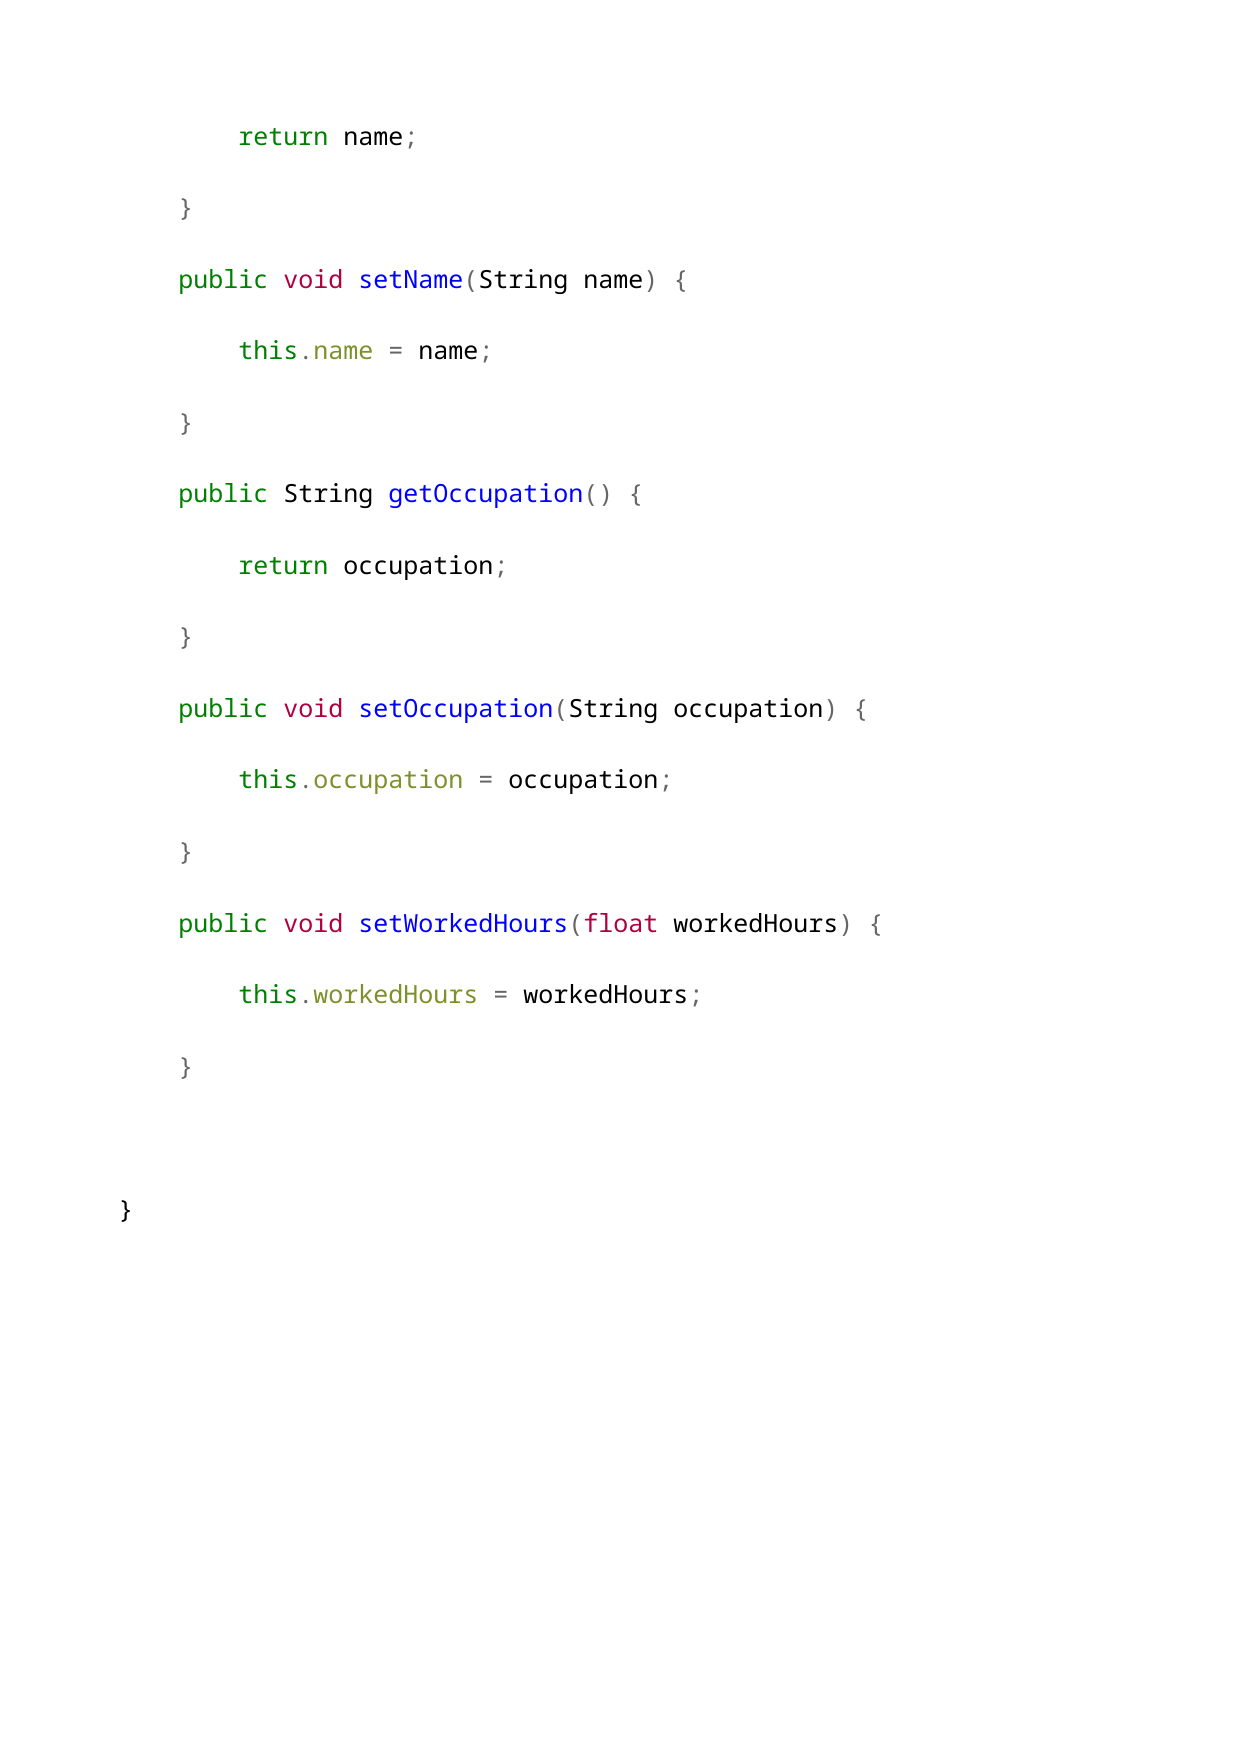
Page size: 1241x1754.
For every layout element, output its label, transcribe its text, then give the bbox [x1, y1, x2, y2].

subtitle public void setWorkedHours(float workedHours) { [118, 905, 1122, 939]
subtitle this.occupation = occupation; [118, 762, 1122, 796]
subtitle } [118, 834, 1122, 868]
subtitle } [118, 1048, 1122, 1082]
subtitle } [118, 190, 1122, 224]
subtitle public void setName(String name) { [118, 261, 1122, 295]
subtitle this.name = name; [118, 333, 1122, 367]
subtitle } [118, 619, 1122, 653]
subtitle } [118, 404, 1122, 438]
subtitle public String getOccupation() { [118, 476, 1122, 510]
subtitle } [118, 1192, 1122, 1226]
subtitle return name; [118, 118, 1122, 152]
subtitle public void setOccupation(String occupation) { [118, 691, 1122, 725]
subtitle return occupation; [118, 547, 1122, 582]
subtitle this.workedHours = workedHours; [118, 977, 1122, 1011]
